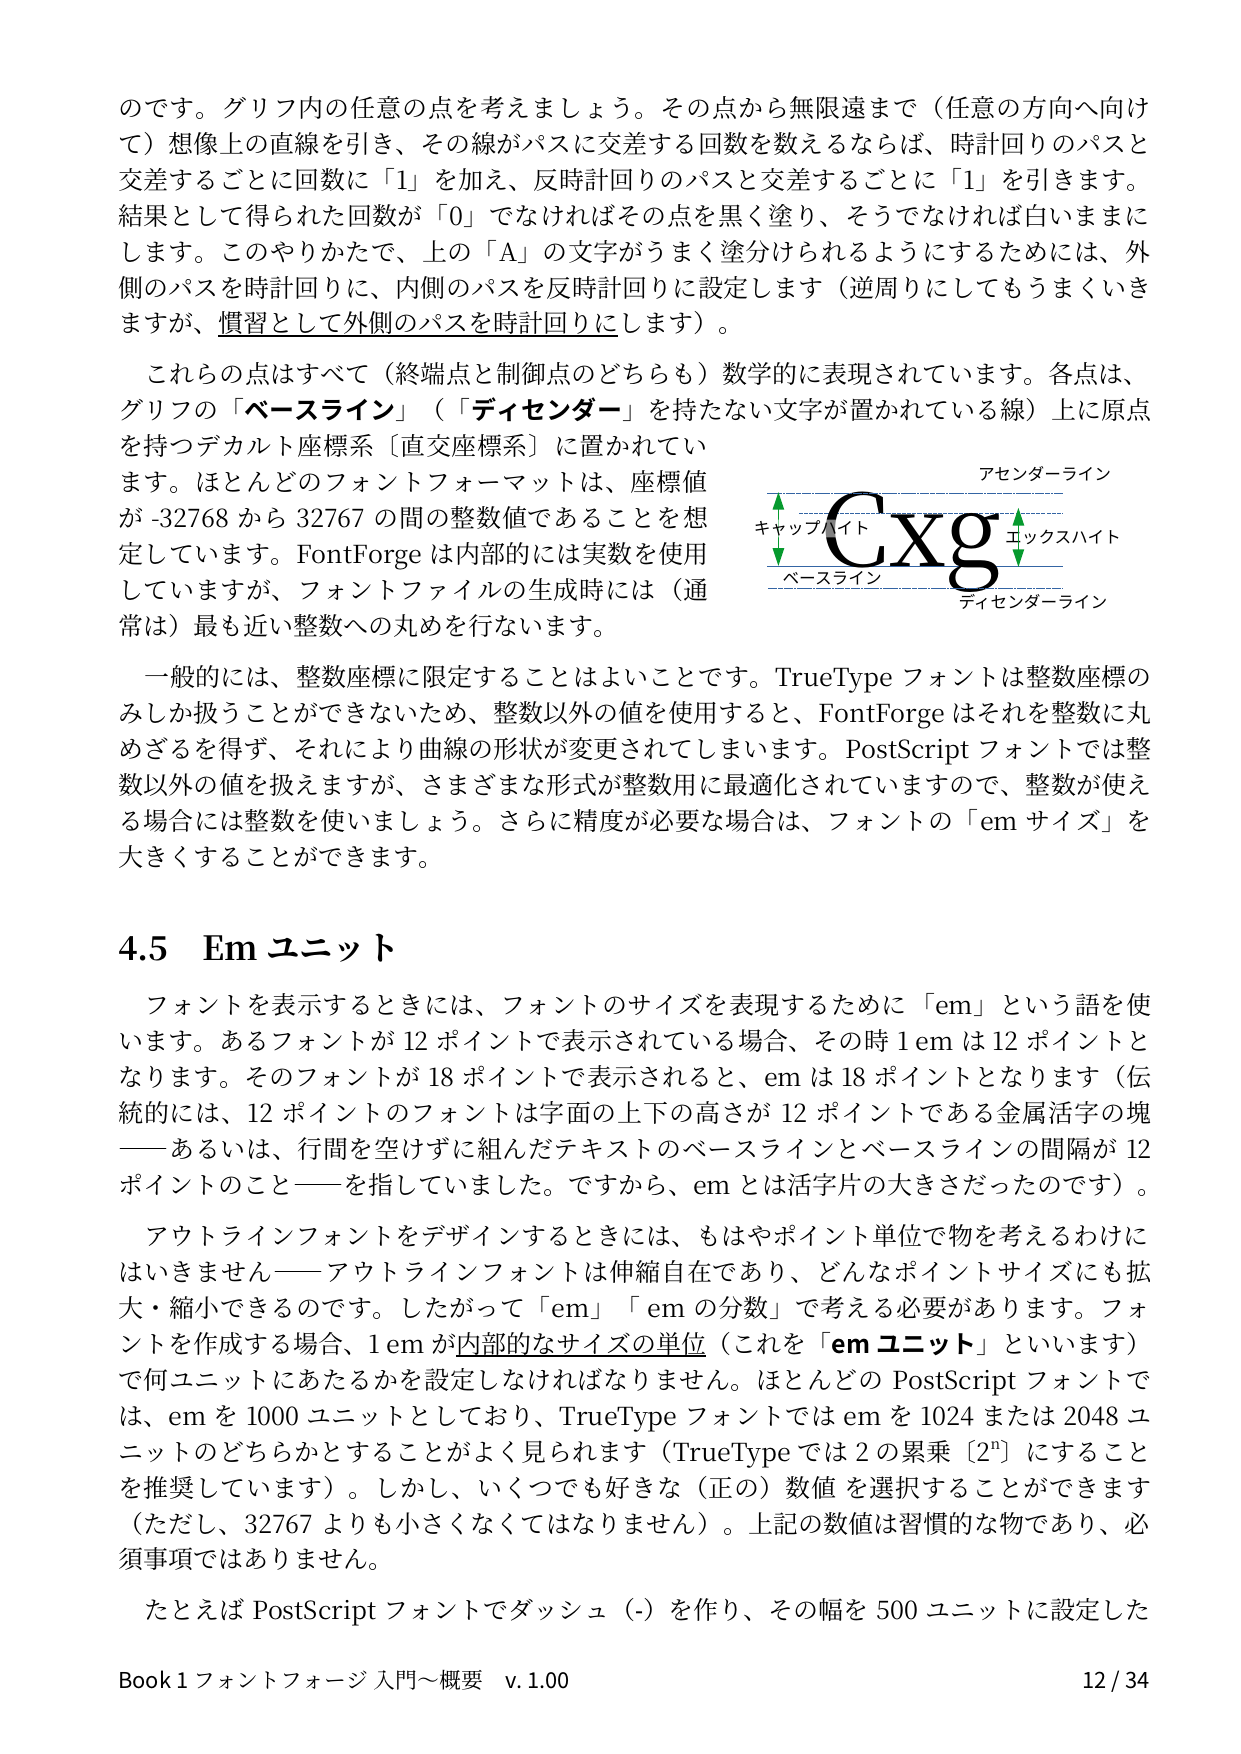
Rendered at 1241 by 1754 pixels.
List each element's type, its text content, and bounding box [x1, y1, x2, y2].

table_header ⇒ [779, 519, 827, 538]
text たとえば PostScript フォントでダッシュ（-）を作り、その幅を 500 ユニットに設定した [118, 1591, 1152, 1627]
table_header ⇒ [835, 519, 871, 538]
text フォントを表示するときには、フォントのサイズを表現するために「em」という語を使います。あるフォントが 12 ポイントで表示されている場合、その時 1 em は 12 ポイントとなります。そのフォントが 18 ポイントで表示されると、em は 18 ポイントとなります（伝統的には、12 ポイントのフォントは字面の上下の高さが 12 ポイントである金属活字の塊——あるいは、行間を空けずに組んだテキストのベースラインとベースラインの間隔が 12 ポイントのこと——を指していました。ですから、em とは活字片の大きさだったのです）。 [118, 986, 1152, 1202]
text これらの点はすべて（終端点と制御点のどちらも）数学的に表現されています。各点は、グリフの「ベースライン」（「ディセンダー」を持たない文字が置かれている線）上に原点を持つデカルト座標系〔直交座標系〕に置かれています。ほとんどのフォントフォーマットは、座標値が -32768 から 32767 の間の整数値であることを想定しています。FontForge は内部的には実数を使用していますが、フォントファイルの生成時には（通常は）最も近い整数への丸めを行ないます。 [118, 355, 1152, 643]
text のです。グリフ内の任意の点を考えましょう。その点から無限遠まで（任意の方向へ向けて）想像上の直線を引き、その線がパスに交差する回数を数えるならば、時計回りのパスと交差するごとに回数に「1」を加え、反時計回りのパスと交差するごとに「1」を引きます。結果として得られた回数が「0」でなければその点を黒く塗り、そうでなければ白いままにします。このやりかたで、上の「A」の文字がうまく塗分けられるようにするためには、外側のパスを時計回りに、内側のパスを反時計回りに設定します（逆周りにしてもうまくいきますが、慣習として外側のパスを時計回りにします）。 [118, 88, 1152, 340]
subtitle 4.5 Em ユニット [118, 922, 1152, 970]
text 一般的には、整数座標に限定することはよいことです。TrueType フォントは整数座標のみしか扱うことができないため、整数以外の値を使用すると、FontForge はそれを整数に丸めざるを得ず、それにより曲線の形状が変更されてしまいます。PostScript フォントでは整数以外の値を扱えますが、さまざまな形式が整数用に最適化されていますので、整数が使える場合には整数を使いましょう。さらに精度が必要な場合は、フォントの「em サイズ」を大きくすることができます。 [118, 657, 1152, 873]
table_header ⇒ [752, 519, 778, 538]
text アウトラインフォントをデザインするときには、もはやポイント単位で物を考えるわけにはいきません——アウトラインフォントは伸縮自在であり、どんなポイントサイズにも拡大・縮小できるのです。したがって「em」「 em の分数」で考える必要があります。フォントを作成する場合、1 em が内部的なサイズの単位（これを「em ユニット」といいます）で何ユニットにあたるかを設定しなければなりません。ほとんどの PostScript フォントでは、em を 1000 ユニットとしており、TrueType フォントでは em を 1024 または 2048 ユニットのどちらかとすることがよく見られます（TrueType では 2 の累乗〔2n〕にすることを推奨しています）。しかし、いくつでも好きな（正の）数値 を選択することができます（ただし、32767 よりも小さくなくてはなりません）。上記の数値は習慣的な物であり、必須事項ではありません。 [118, 1216, 1152, 1576]
